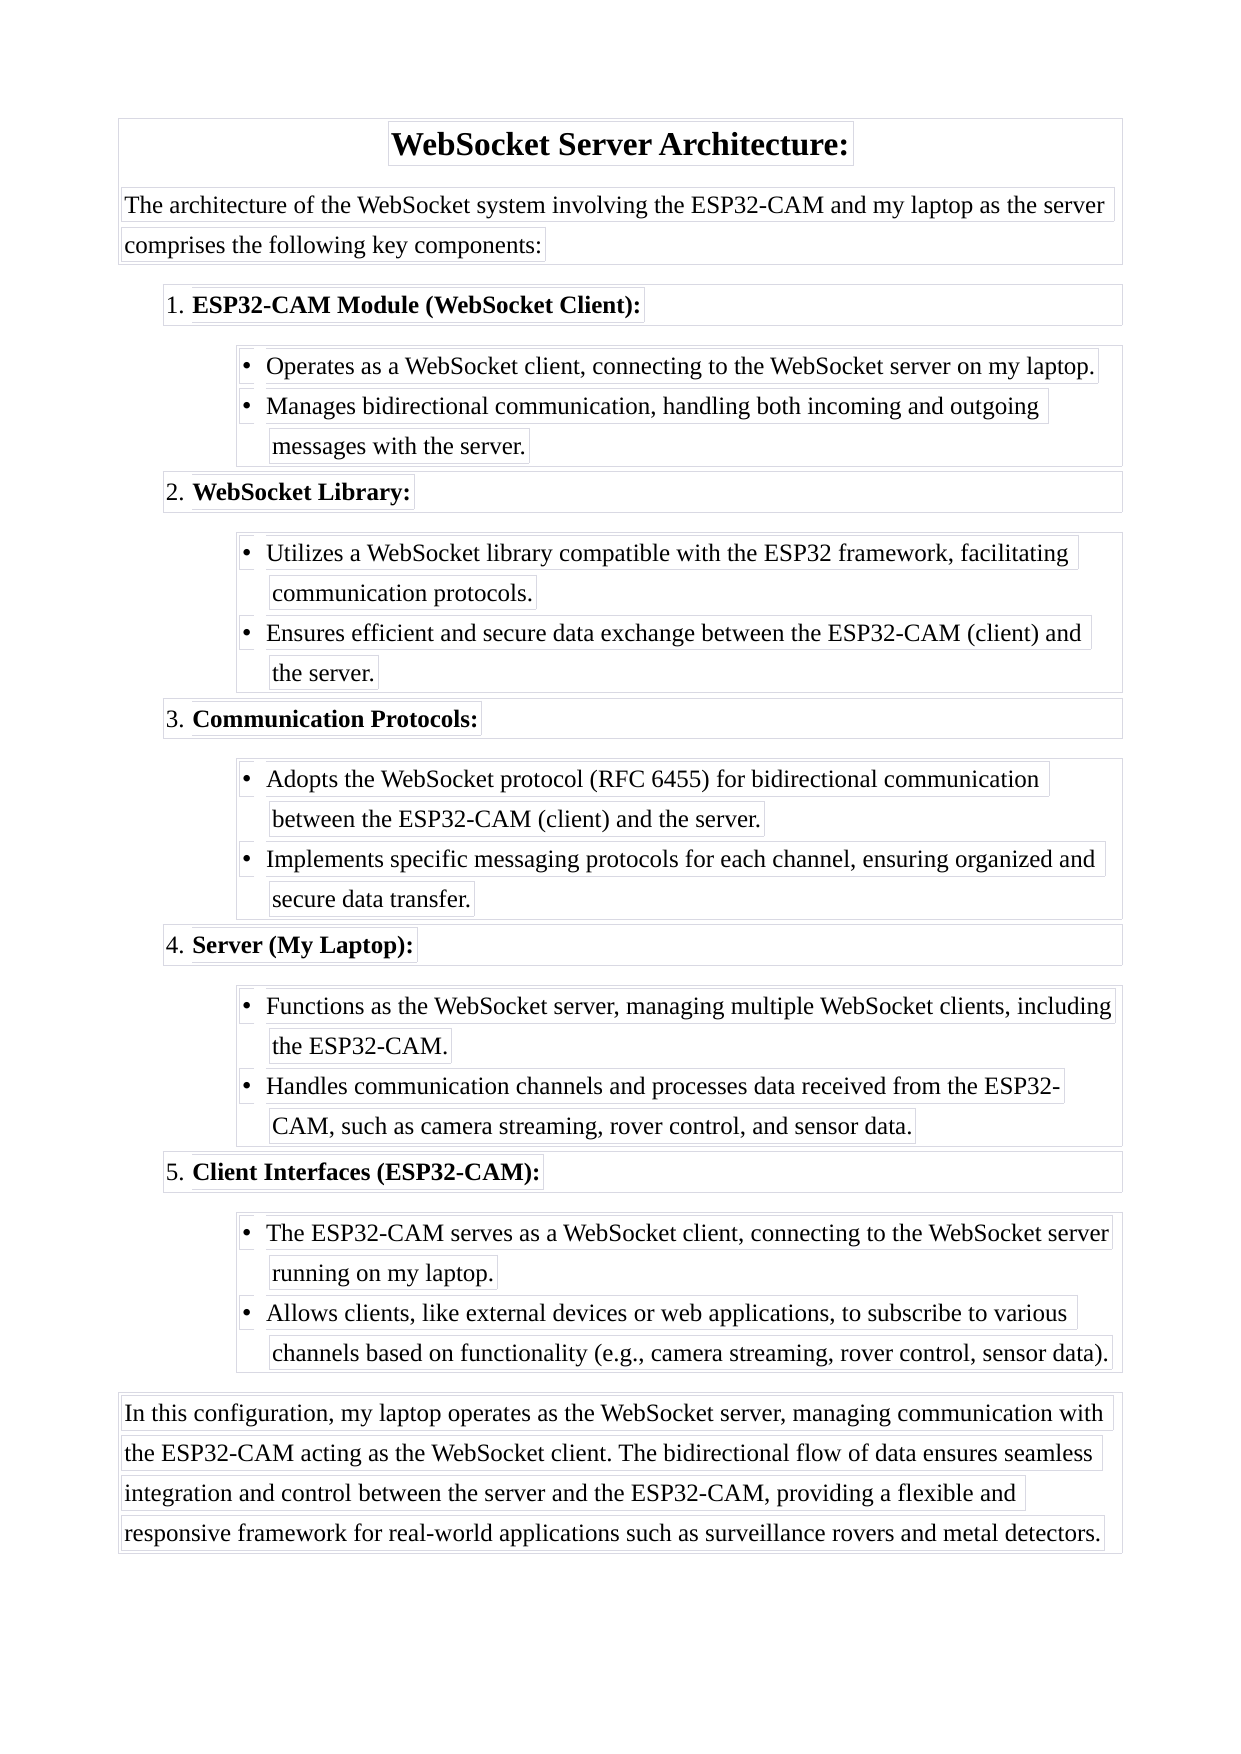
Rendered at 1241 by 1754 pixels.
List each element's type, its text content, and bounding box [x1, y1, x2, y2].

list Functions as the WebSocket server, managing multiple WebSocket clients, including the ESP32-CAM. [237, 986, 1122, 1063]
list Allows clients, like external devices or web applications, to subscribe to various channels based on functionality (e.g., camera streaming, rover control, sensor data). [237, 1292, 1122, 1372]
list Communication Protocols: [164, 699, 1122, 738]
list Adopts the WebSocket protocol (RFC 6455) for bidirectional communication between the ESP32-CAM (client) and the server. [237, 759, 1122, 836]
list Server (My Laptop): [164, 925, 1122, 965]
list Operates as a WebSocket client, connecting to the WebSocket server on my laptop. [237, 346, 1122, 383]
text The architecture of the WebSocket system involving the ESP32-CAM and my laptop as the server comprises the following key components: [119, 184, 1122, 264]
list Manages bidirectional communication, handling both incoming and outgoing messages with the server. [237, 385, 1122, 466]
list Handles communication channels and processes data received from the ESP32-CAM, such as camera streaming, rover control, and sensor data. [237, 1065, 1122, 1146]
text WebSocket Server Architecture: [119, 119, 1122, 166]
text In this configuration, my laptop operates as the WebSocket server, managing communication with the ESP32-CAM acting as the WebSocket client. The bidirectional flow of data ensures seamless integration and control between the server and the ESP32-CAM, providing a flexible and responsive framework for real-world applications such as surveillance rovers and metal detectors. [119, 1393, 1122, 1553]
list ESP32-CAM Module (WebSocket Client): [164, 285, 1122, 325]
list Utilizes a WebSocket library compatible with the ESP32 framework, facilitating communication protocols. [237, 533, 1122, 609]
list Client Interfaces (ESP32-CAM): [164, 1152, 1122, 1192]
list Implements specific messaging protocols for each channel, ensuring organized and secure data transfer. [237, 838, 1122, 919]
list Ensures efficient and secure data exchange between the ESP32-CAM (client) and the server. [237, 612, 1122, 692]
list The ESP32-CAM serves as a WebSocket client, connecting to the WebSocket server running on my laptop. [237, 1213, 1122, 1289]
list WebSocket Library: [164, 472, 1122, 512]
